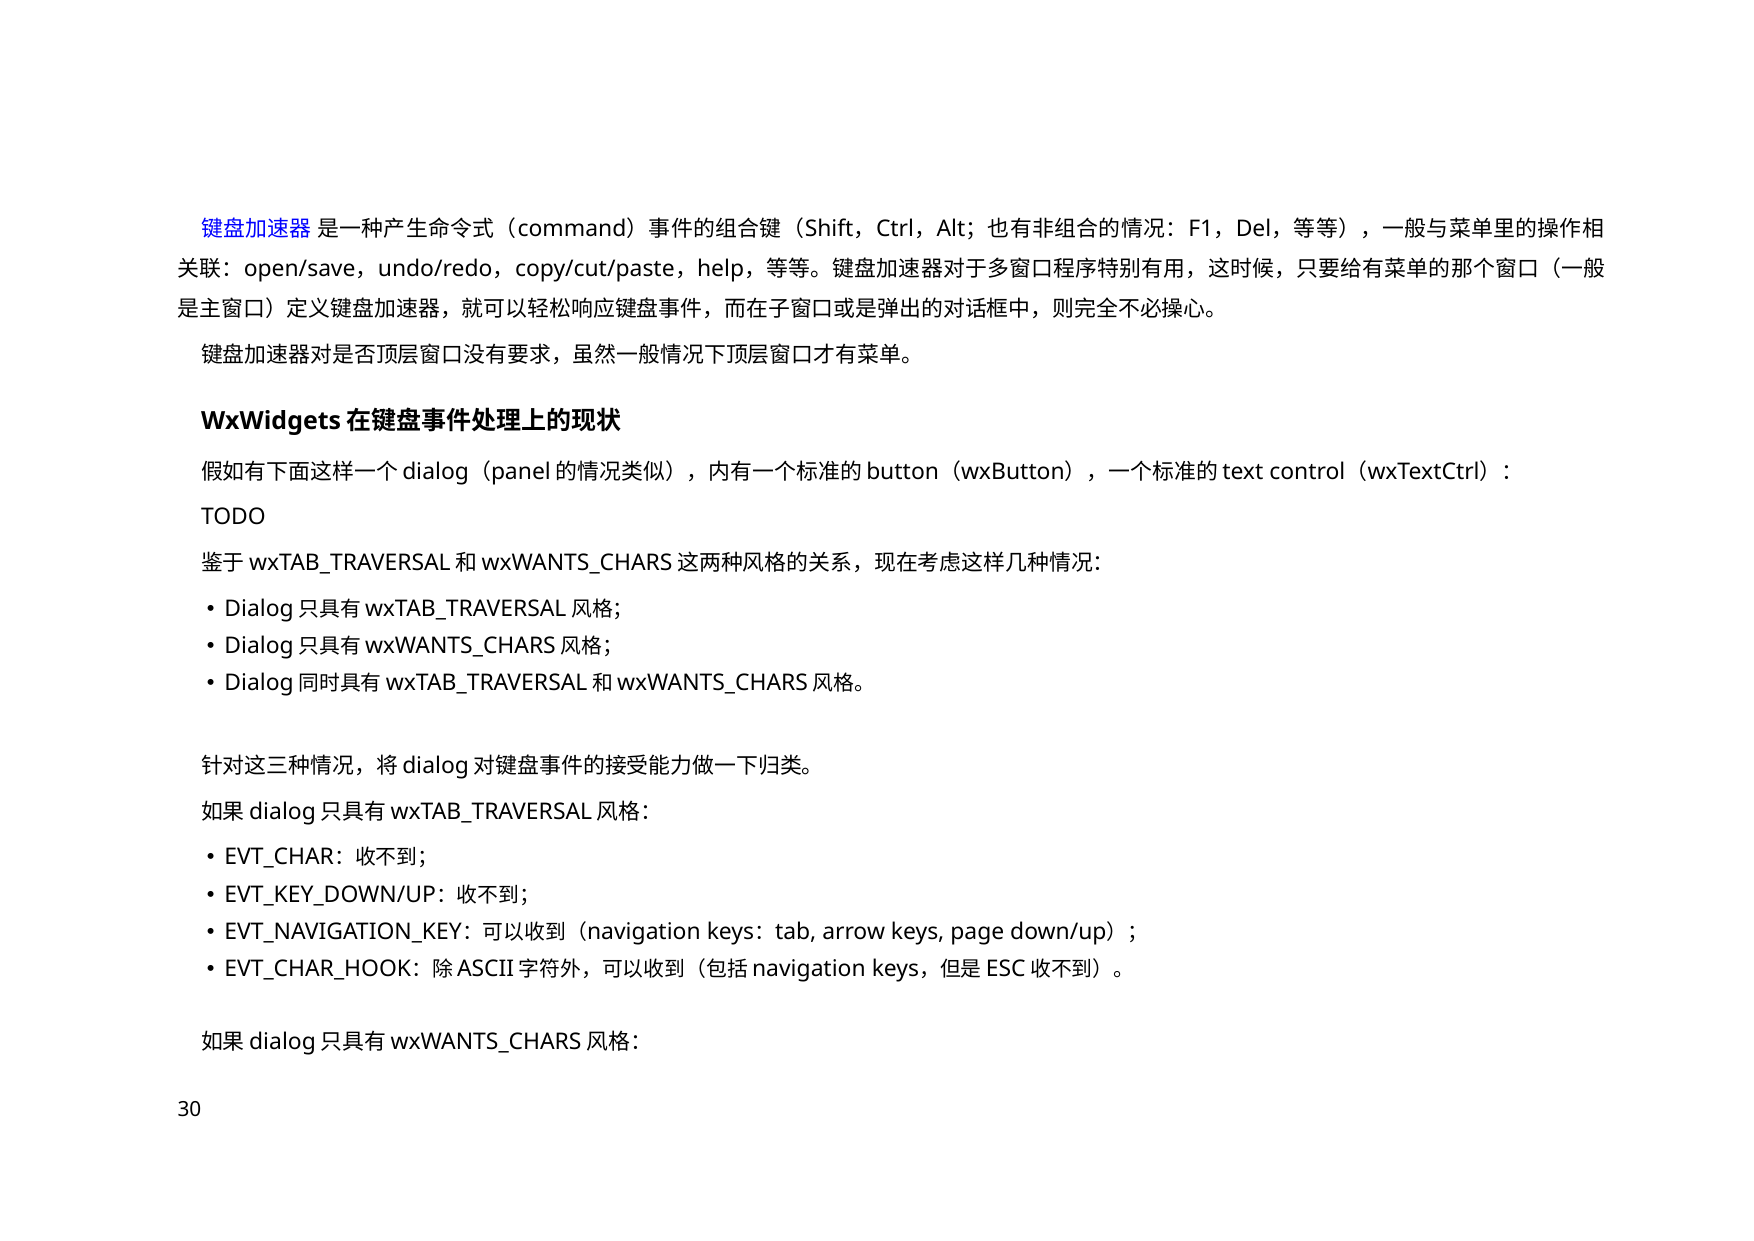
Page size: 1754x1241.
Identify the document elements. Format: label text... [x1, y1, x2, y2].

text 键盘加速器 是一种产生命令式（command）事件的组合键（Shift，Ctrl，Alt；也有非组合的情况：F1，Del，等等），一般与菜单里的操作相关联：open/save，undo/redo，copy/cut/paste，help，等等。键盘加速器对于多窗口程序特别有用，这时候，只要给有菜单的那个窗口（一般是主窗口）定义键盘加速器，就可以轻松响应键盘事件，而在子窗口或是弹出的对话框中，则完全不必操心。 [177, 211, 1605, 323]
title wxWidgets在键盘事件处理上的现状 [177, 400, 1605, 436]
text 假如有下面这样一个dialog（panel的情况类似），内有一个标准的button（wxButton），一个标准的text control（wxTextCtrl）： [177, 454, 1605, 486]
text 如果dialog只具有wxWANTS_CHARS风格： [177, 1024, 1605, 1056]
list EVT_NAVIGATION_KEY：可以收到（navigation keys：tab, arrow keys, page down/up）； [207, 915, 1605, 946]
list Dialog只具有wxWANTS_CHARS风格； [207, 629, 1605, 660]
list EVT_CHAR_HOOK：除ASCII字符外，可以收到（包括navigation keys，但是ESC收不到）。 [207, 952, 1605, 983]
text 键盘加速器对是否顶层窗口没有要求，虽然一般情况下顶层窗口才有菜单。 [177, 337, 1605, 369]
text 鉴于wxTAB_TRAVERSAL和wxWANTS_CHARS这两种风格的关系，现在考虑这样几种情况： [177, 545, 1605, 577]
list EVT_CHAR：收不到； [207, 840, 1605, 872]
list Dialog只具有wxTAB_TRAVERSAL风格； [207, 591, 1605, 623]
list Dialog同时具有wxTAB_TRAVERSAL和wxWANTS_CHARS风格。 [207, 666, 1605, 697]
text 如果dialog只具有wxTAB_TRAVERSAL风格： [177, 794, 1605, 826]
list EVT_KEY_DOWN/UP：收不到； [207, 877, 1605, 909]
text TODO [177, 500, 1605, 532]
text 针对这三种情况，将dialog对键盘事件的接受能力做一下归类。 [177, 748, 1605, 780]
